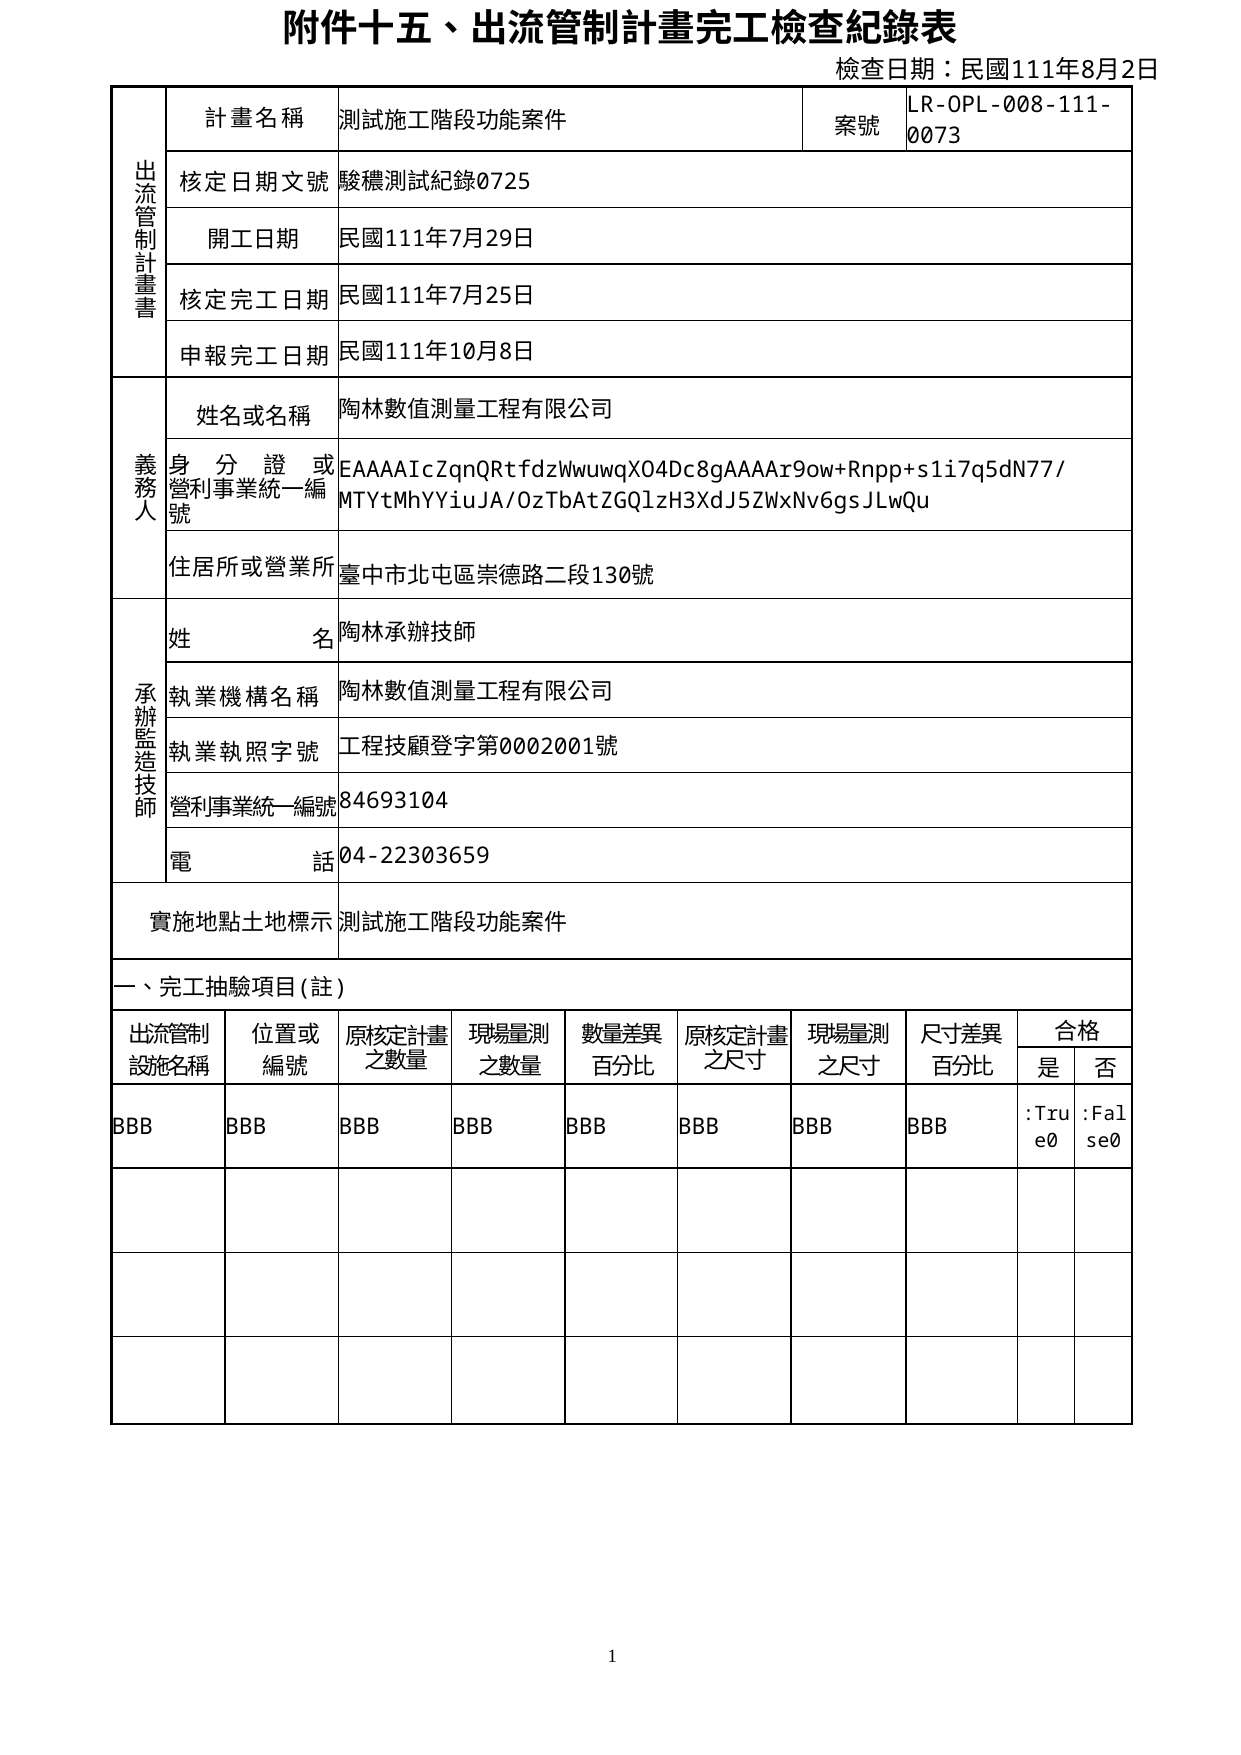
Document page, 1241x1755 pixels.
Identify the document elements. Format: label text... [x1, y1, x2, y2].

table_cell [1075, 1337, 1131, 1423]
table_cell [792, 1169, 905, 1251]
table_cell 現場量測之數量 [452, 1011, 564, 1083]
table_cell [792, 1337, 905, 1423]
table_cell 電 話 [167, 828, 338, 881]
table_cell [339, 1337, 451, 1423]
table_cell 臺中市北屯區崇德路二段130號 [339, 531, 1131, 598]
table_cell 執業執照字號 [167, 718, 338, 772]
table_cell [226, 1253, 338, 1336]
table_cell [566, 1169, 677, 1251]
table_cell BBB [452, 1085, 564, 1167]
table_cell 位置或編號 [226, 1011, 338, 1083]
table_cell 數量差異百分比 [566, 1011, 677, 1083]
table_cell 開工日期 [167, 208, 338, 263]
table_cell 營利事業統一編號 [167, 773, 338, 826]
table_cell [678, 1253, 790, 1336]
table_cell 義務人 [113, 378, 165, 598]
table_cell 姓名或名稱 [167, 378, 338, 437]
table_cell 一、完工抽驗項目(註) [113, 960, 1131, 1009]
table_cell BBB [566, 1085, 677, 1167]
table_cell 身 分 證 或營利事業統一編號 [167, 439, 338, 529]
table_cell 測試施工階段功能案件 [339, 883, 1131, 958]
table_cell BBB [678, 1085, 790, 1167]
table_cell 民國111年7月29日 [339, 208, 1131, 263]
table_cell 84693104 [339, 773, 1131, 826]
table_cell BBB [113, 1085, 224, 1167]
table_cell EAAAAIcZqnQRtfdzWwuwqXO4Dc8gAAAAr9ow+Rnpp+s1i7q5dN77/MTYtMhYYiuJA/OzTbAtZGQlzH3XdJ5ZWxNv6gsJLwQu [339, 439, 1131, 529]
table_cell 合格 [1018, 1011, 1131, 1046]
table_header LR-OPL-008-111-0073 [907, 88, 1131, 150]
table_cell 是 [1018, 1048, 1074, 1083]
table_cell [678, 1169, 790, 1251]
table_cell [907, 1253, 1017, 1336]
table_cell 04-22303659 [339, 828, 1131, 881]
table_cell 實施地點土地標示 [113, 883, 338, 958]
table_cell [226, 1169, 338, 1251]
table_cell BBB [907, 1085, 1017, 1167]
text 檢查日期：民國111年8月2日 [835, 52, 1241, 85]
table_cell 民國111年10月8日 [339, 321, 1131, 376]
table_cell [907, 1337, 1017, 1423]
table_header 案號 [803, 88, 906, 150]
table_cell 核定日期文號 [167, 152, 338, 207]
table_cell 原核定計畫之數量 [339, 1011, 451, 1083]
table_header 測試施工階段功能案件 [339, 88, 802, 150]
table_cell [226, 1337, 338, 1423]
table_cell 陶林承辦技師 [339, 599, 1131, 661]
table_cell [113, 1337, 224, 1423]
table_cell 現場量測之尺寸 [792, 1011, 905, 1083]
table_cell 核定完工日期 [167, 265, 338, 320]
table_cell 工程技顧登字第0002001號 [339, 718, 1131, 772]
table_cell [1018, 1253, 1074, 1336]
table_cell [1018, 1169, 1074, 1251]
table_header 出流管制計畫書 [113, 88, 165, 376]
table_cell [1018, 1337, 1074, 1423]
table_cell [566, 1253, 677, 1336]
table_cell :False0 [1075, 1085, 1131, 1167]
table_cell BBB [792, 1085, 905, 1167]
table_cell 駿穠測試紀錄0725 [339, 152, 1131, 207]
table_cell 陶林數值測量工程有限公司 [339, 663, 1131, 717]
table_cell 陶林數值測量工程有限公司 [339, 378, 1131, 437]
table_cell 執業機構名稱 [167, 663, 338, 717]
table_cell [566, 1337, 677, 1423]
table_cell BBB [339, 1085, 451, 1167]
table_cell [678, 1337, 790, 1423]
table_cell [1075, 1169, 1131, 1251]
table_cell 住居所或營業所 [167, 531, 338, 598]
table_cell [339, 1253, 451, 1336]
table_cell 原核定計畫之尺寸 [678, 1011, 790, 1083]
table_cell 申報完工日期 [167, 321, 338, 376]
table_header 計畫名稱 [167, 88, 338, 150]
table_cell [907, 1169, 1017, 1251]
table_cell 否 [1075, 1048, 1131, 1083]
table_cell [452, 1169, 564, 1251]
table_cell [452, 1337, 564, 1423]
table_cell [1075, 1253, 1131, 1336]
table_cell 民國111年7月25日 [339, 265, 1131, 320]
subtitle 附件十五、出流管制計畫完工檢查紀錄表 [282, 1, 1241, 52]
table_cell :True0 [1018, 1085, 1074, 1167]
table_cell 承辦監造技師 [113, 599, 165, 881]
table_cell [339, 1169, 451, 1251]
table_cell BBB [226, 1085, 338, 1167]
table_cell [113, 1253, 224, 1336]
table_cell [452, 1253, 564, 1336]
table_cell 姓 名 [167, 599, 338, 661]
table_cell [792, 1253, 905, 1336]
table_cell 出流管制設施名稱 [113, 1011, 224, 1083]
table_cell [113, 1169, 224, 1251]
table_cell 尺寸差異百分比 [907, 1011, 1017, 1083]
